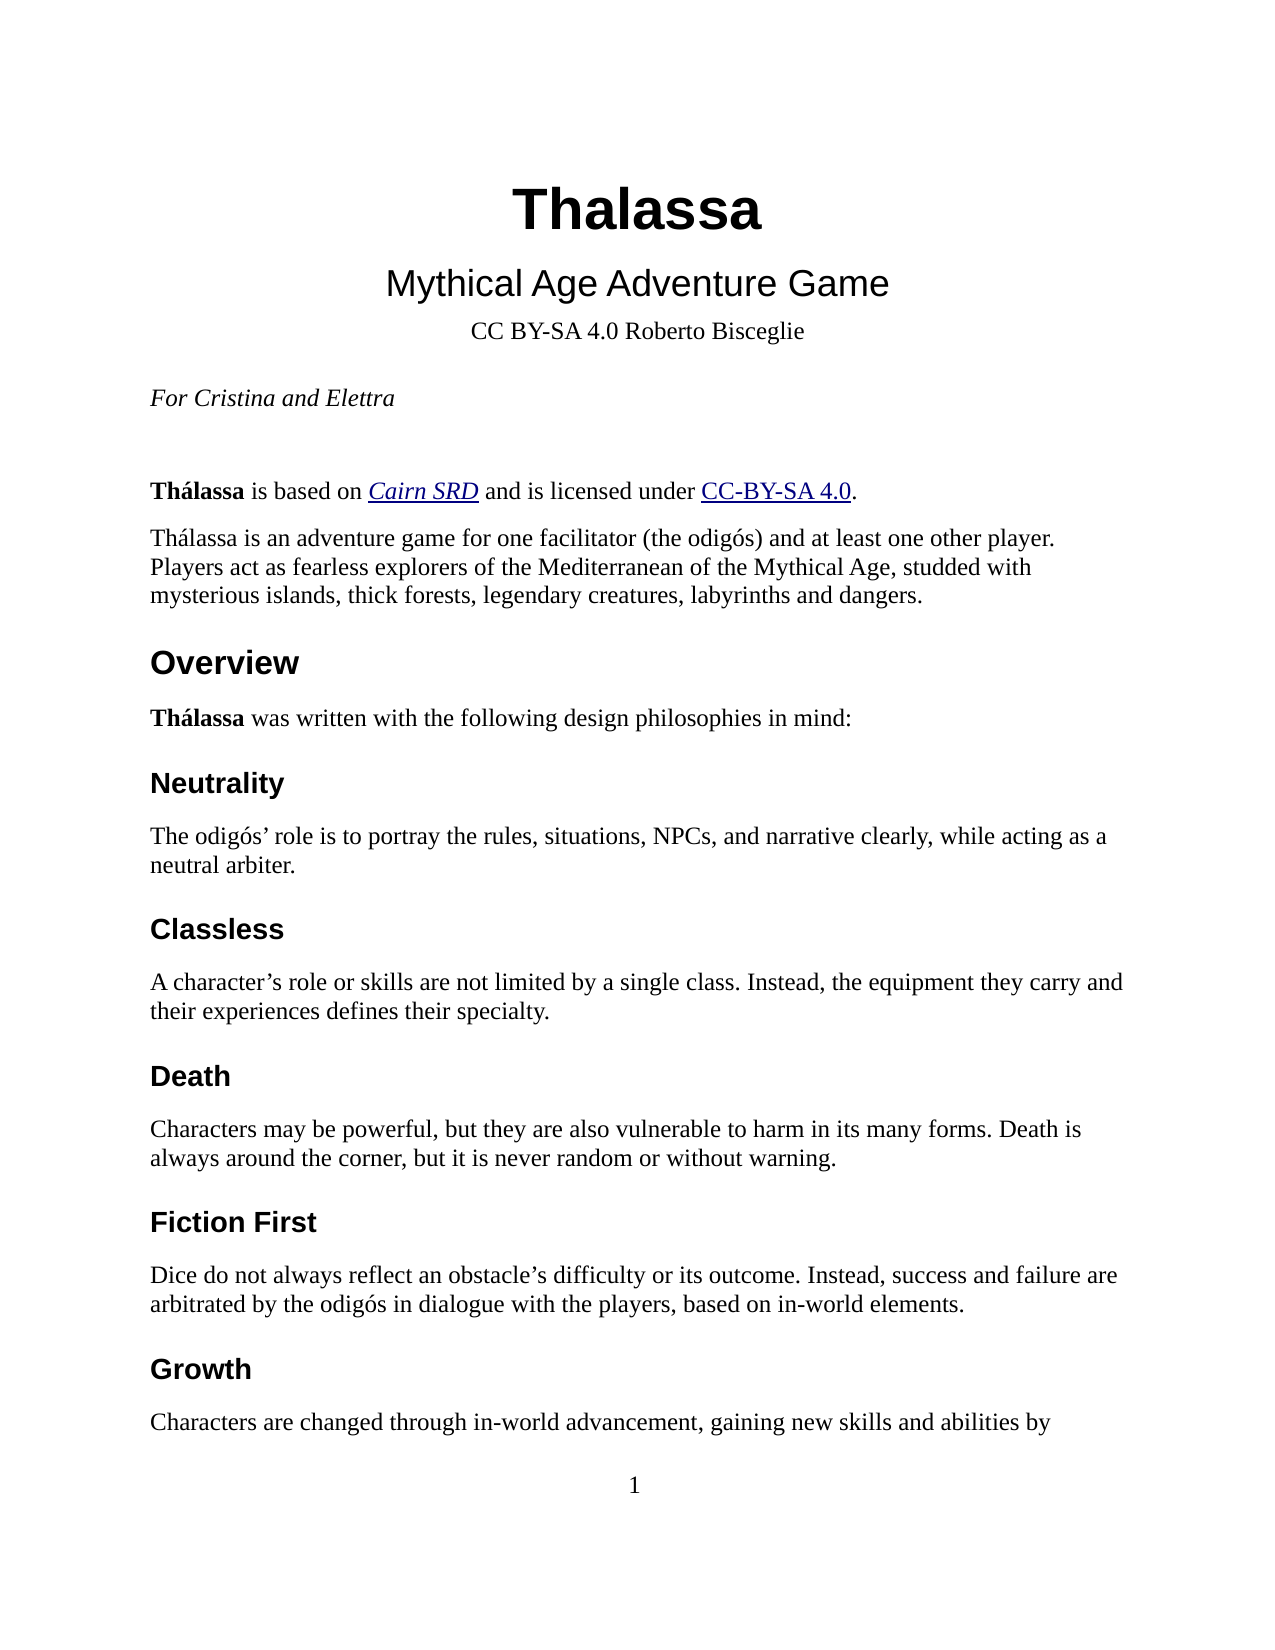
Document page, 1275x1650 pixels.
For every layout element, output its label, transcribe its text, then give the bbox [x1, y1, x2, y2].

subtitle Fiction First [150, 1205, 1125, 1239]
text Thálassa was written with the following design philosophies in mind: [150, 703, 1125, 732]
subtitle Overview [150, 643, 1125, 682]
subtitle Death [150, 1059, 1125, 1092]
subtitle Mythical Age Adventure Game [150, 261, 1125, 304]
subtitle Classless [150, 912, 1125, 946]
text The odigós’ role is to portray the rules, situations, NPCs, and narrative clearly, while acting as a neutral arbiter. [150, 821, 1125, 878]
text Dice do not always reflect an obstacle’s difficulty or its outcome. Instead, success and failure are arbitrated by the odigós in dialogue with the players, based on in-world elements. [150, 1260, 1125, 1318]
title Thalassa [150, 175, 1125, 242]
text Thálassa is an adventure game for one facilitator (the odigós) and at least one other player. Players act as fearless explorers of the Mediterranean of the Mythical Age, studded with mysterious islands, thick forests, legendary creatures, labyrinths and dangers. [150, 523, 1125, 609]
text For Cristina and Elettra [150, 383, 1125, 412]
text Characters are changed through in-world advancement, gaining new skills and abilities by [150, 1407, 1125, 1436]
subtitle Neutrality [150, 766, 1125, 799]
text CC BY-SA 4.0 Roberto Bisceglie [150, 316, 1125, 345]
subtitle Growth [150, 1352, 1125, 1385]
text Characters may be powerful, but they are also vulnerable to harm in its many forms. Death is always around the corner, but it is never random or without warning. [150, 1114, 1125, 1171]
text Thálassa is based on Cairn SRD and is licensed under CC-BY-SA 4.0. [150, 476, 1125, 505]
text A character’s role or skills are not limited by a single class. Instead, the equipment they carry and their experiences defines their specialty. [150, 967, 1125, 1025]
